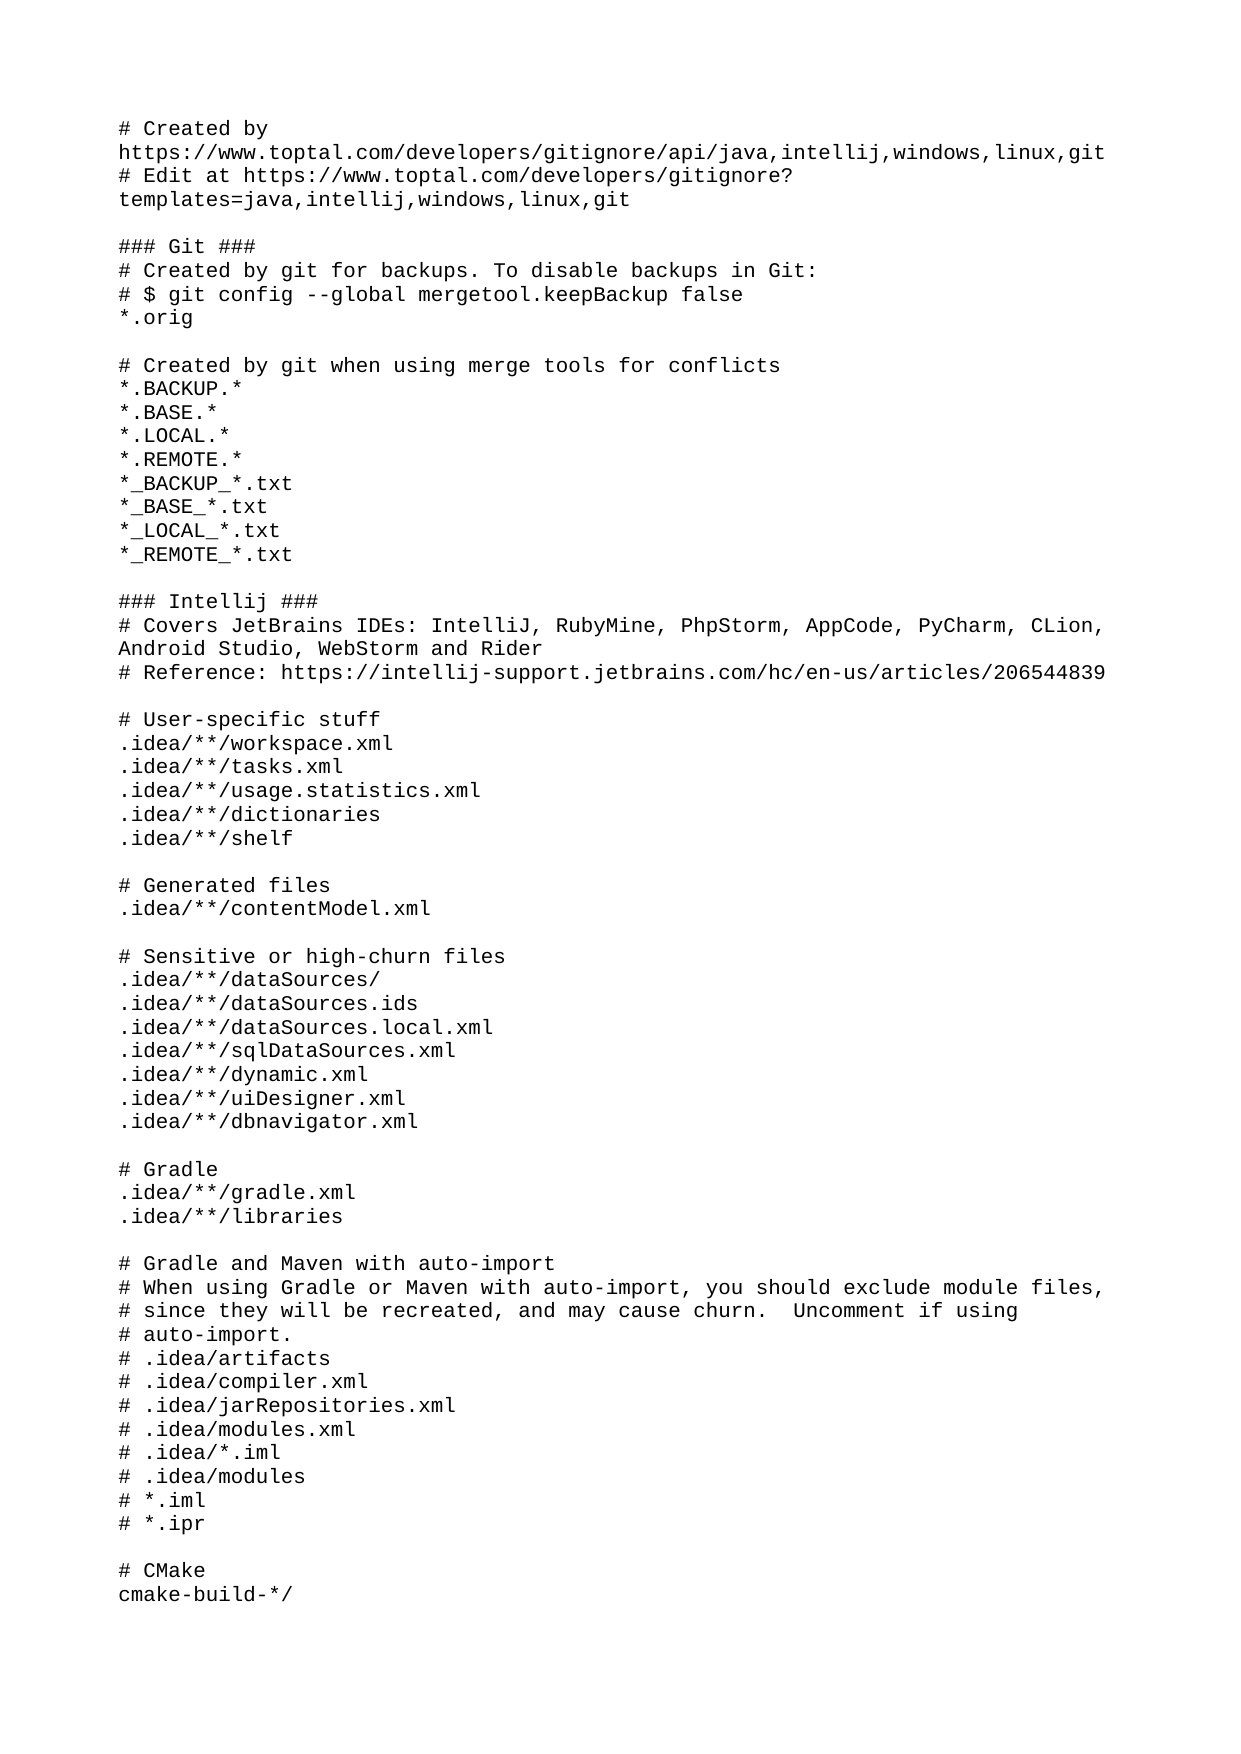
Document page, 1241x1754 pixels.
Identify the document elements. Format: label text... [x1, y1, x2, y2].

text *.BACKUP.* [118, 378, 1122, 402]
text .idea/**/tasks.xml [118, 757, 1122, 780]
text ### Git ### [118, 236, 1122, 260]
text # .idea/artifacts [118, 1348, 1122, 1371]
text .idea/**/contentModel.xml [118, 898, 1122, 922]
text # .idea/*.iml [118, 1442, 1122, 1466]
text .idea/**/dictionaries [118, 804, 1122, 827]
text .idea/**/libraries [118, 1206, 1122, 1229]
text *_BASE_*.txt [118, 496, 1122, 520]
text *.REMOTE.* [118, 449, 1122, 473]
text # Generated files [118, 875, 1122, 898]
text # CMake [118, 1561, 1122, 1584]
text # Created by https://www.toptal.com/developers/gitignore/api/java,intellij,windows,linux,git [118, 118, 1122, 165]
text *_REMOTE_*.txt [118, 544, 1122, 567]
text *_BACKUP_*.txt [118, 473, 1122, 496]
text # auto-import. [118, 1324, 1122, 1348]
text # Gradle and Maven with auto-import [118, 1253, 1122, 1277]
text ### Intellij ### [118, 591, 1122, 615]
text *.orig [118, 307, 1122, 331]
text .idea/**/dataSources/ [118, 969, 1122, 993]
text # Sensitive or high-churn files [118, 946, 1122, 969]
text .idea/**/dataSources.ids [118, 993, 1122, 1017]
text # since they will be recreated, and may cause churn. Uncomment if using [118, 1300, 1122, 1324]
text *_LOCAL_*.txt [118, 520, 1122, 544]
text # .idea/jarRepositories.xml [118, 1395, 1122, 1419]
text .idea/**/dataSources.local.xml [118, 1017, 1122, 1040]
text .idea/**/shelf [118, 827, 1122, 851]
text # .idea/modules [118, 1466, 1122, 1489]
text .idea/**/uiDesigner.xml [118, 1088, 1122, 1111]
text # Covers JetBrains IDEs: IntelliJ, RubyMine, PhpStorm, AppCode, PyCharm, CLion, Android Studio, WebStorm and Rider [118, 615, 1122, 662]
text # When using Gradle or Maven with auto-import, you should exclude module files, [118, 1277, 1122, 1300]
text .idea/**/dynamic.xml [118, 1064, 1122, 1088]
text # Created by git when using merge tools for conflicts [118, 354, 1122, 378]
text .idea/**/workspace.xml [118, 733, 1122, 757]
text *.BASE.* [118, 402, 1122, 426]
text # Gradle [118, 1158, 1122, 1182]
text # Created by git for backups. To disable backups in Git: [118, 260, 1122, 284]
text .idea/**/gradle.xml [118, 1182, 1122, 1206]
text .idea/**/dbnavigator.xml [118, 1111, 1122, 1135]
text # *.iml [118, 1489, 1122, 1513]
text .idea/**/usage.statistics.xml [118, 780, 1122, 804]
text *.LOCAL.* [118, 426, 1122, 449]
text # User-specific stuff [118, 709, 1122, 733]
text # Reference: https://intellij-support.jetbrains.com/hc/en-us/articles/206544839 [118, 662, 1122, 686]
text # $ git config --global mergetool.keepBackup false [118, 284, 1122, 307]
text # Edit at https://www.toptal.com/developers/gitignore?templates=java,intellij,windows,linux,git [118, 165, 1122, 213]
text cmake-build-*/ [118, 1584, 1122, 1608]
text # .idea/modules.xml [118, 1419, 1122, 1442]
text # *.ipr [118, 1513, 1122, 1537]
text # .idea/compiler.xml [118, 1371, 1122, 1395]
text .idea/**/sqlDataSources.xml [118, 1040, 1122, 1064]
